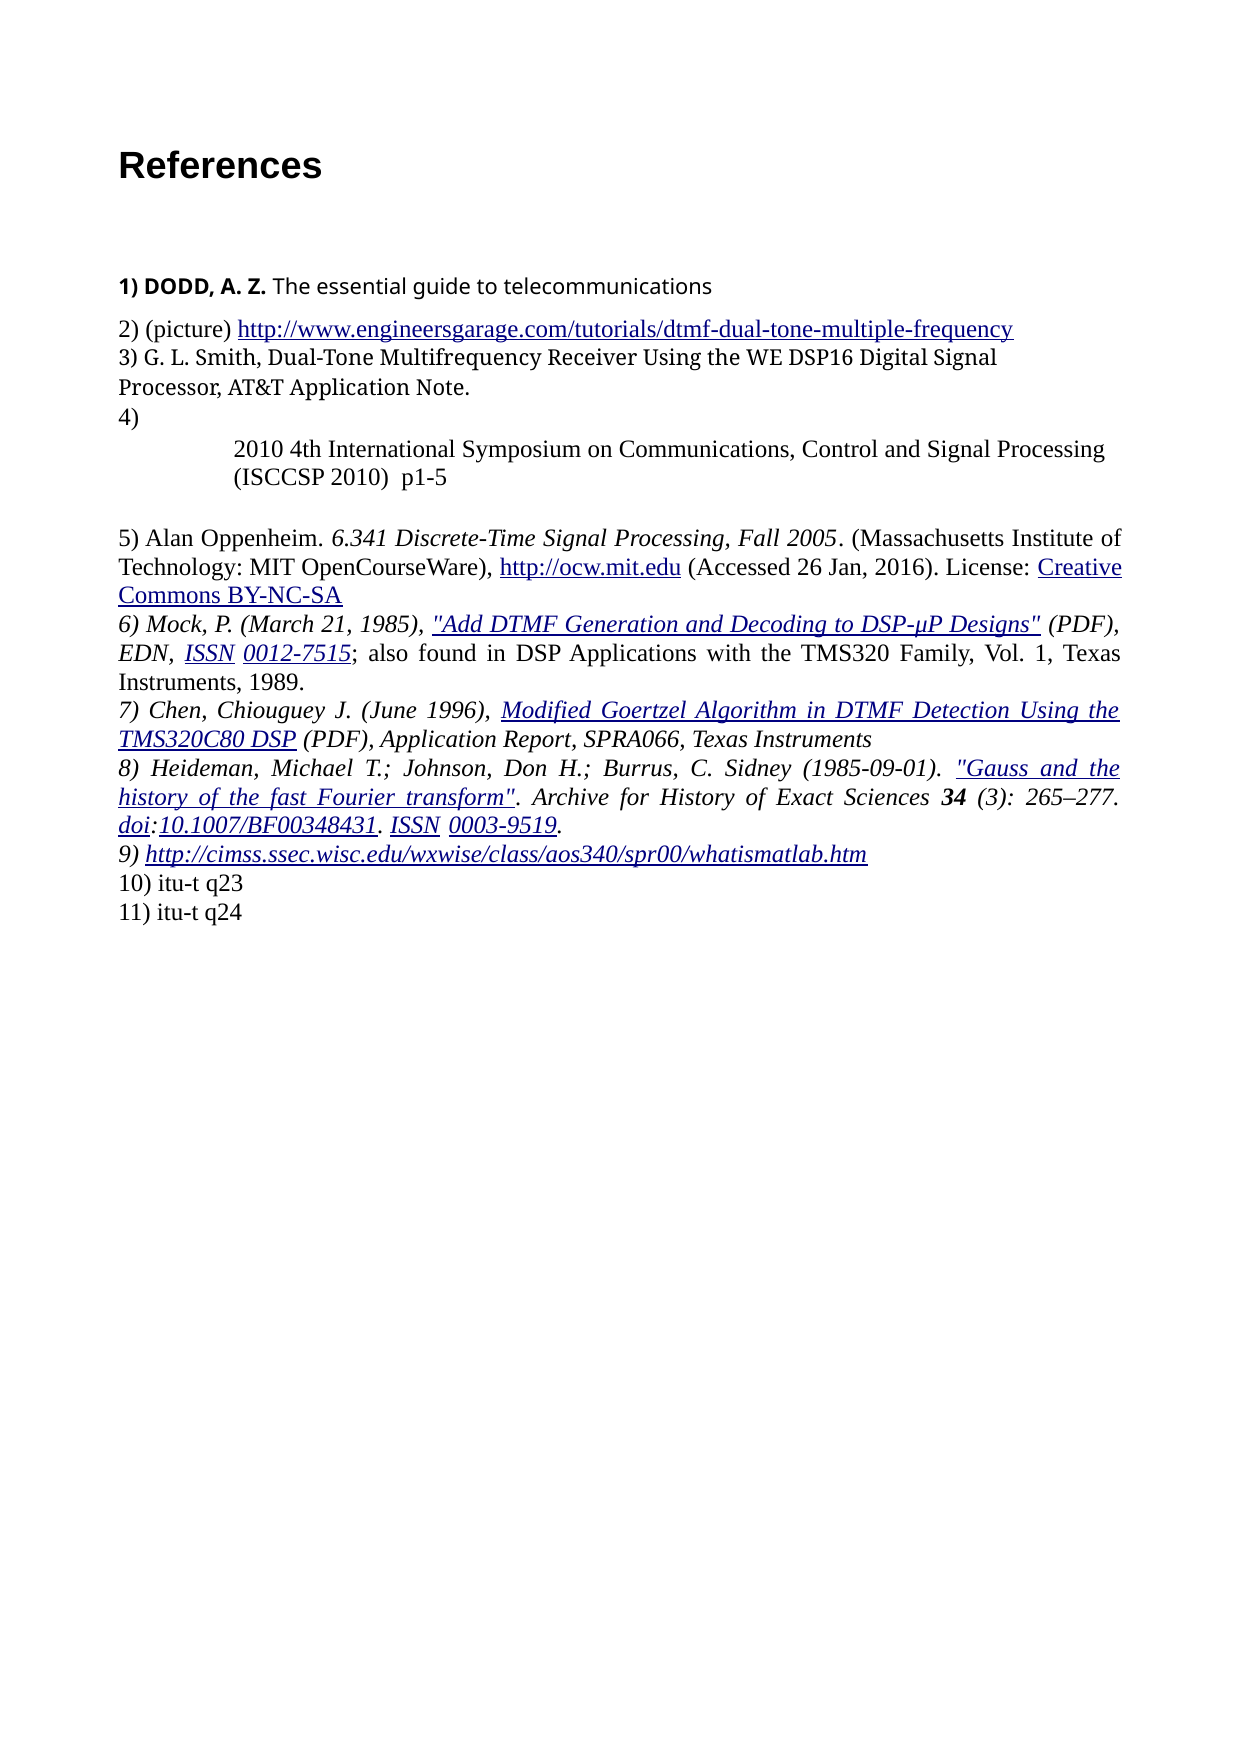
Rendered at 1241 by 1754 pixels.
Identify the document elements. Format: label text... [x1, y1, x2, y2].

text 6) Mock, P. (March 21, 1985), "Add DTMF Generation and Decoding to DSP-μP Designs" (PDF), EDN, ISSN 0012-7515; also found in DSP Applications with the TMS320 Family, Vol. 1, Texas Instruments, 1989. [118, 609, 1122, 695]
subtitle References [118, 143, 1122, 187]
subtitle 1) DODD, A. Z. The essential guide to telecommunications [118, 271, 1122, 301]
text 3) G. L. Smith, Dual-Tone Multifrequency Receiver Using the WE DSP16 Digital Signal [118, 342, 1122, 372]
text 5) Alan Oppenheim. 6.341 Discrete-Time Signal Processing, Fall 2005. (Massachusetts Institute of Technology: MIT OpenCourseWare), http://ocw.mit.edu (Accessed 26 Jan, 2016). License: Creative Commons BY-NC-SA [118, 523, 1122, 609]
text 11) itu-t q24 [118, 897, 1122, 925]
table_header 2010 4th International Symposium on Communications, Control and Signal Processing (ISCCSP 2010) p1-5 [230, 431, 1122, 494]
text 8) Heideman, Michael T.; Johnson, Don H.; Burrus, C. Sidney (1985-09-01). "Gauss and the history of the fast Fourier transform". Archive for History of Exact Sciences 34 (3): 265–277. doi:10.1007/BF00348431. ISSN 0003-9519. [118, 753, 1122, 839]
text 2) (picture) http://www.engineersgarage.com/tutorials/dtmf-dual-tone-multiple-frequency [118, 314, 1122, 342]
text 10) itu-t q23 [118, 868, 1122, 897]
text 4) [118, 402, 1122, 431]
text Processor, AT&T Application Note. [118, 372, 1122, 402]
table_header [118, 431, 230, 494]
text 7) Chen, Chiouguey J. (June 1996), Modified Goertzel Algorithm in DTMF Detection Using the TMS320C80 DSP (PDF), Application Report, SPRA066, Texas Instruments [118, 695, 1122, 753]
text 9) http://cimss.ssec.wisc.edu/wxwise/class/aos340/spr00/whatismatlab.htm [118, 839, 1122, 868]
